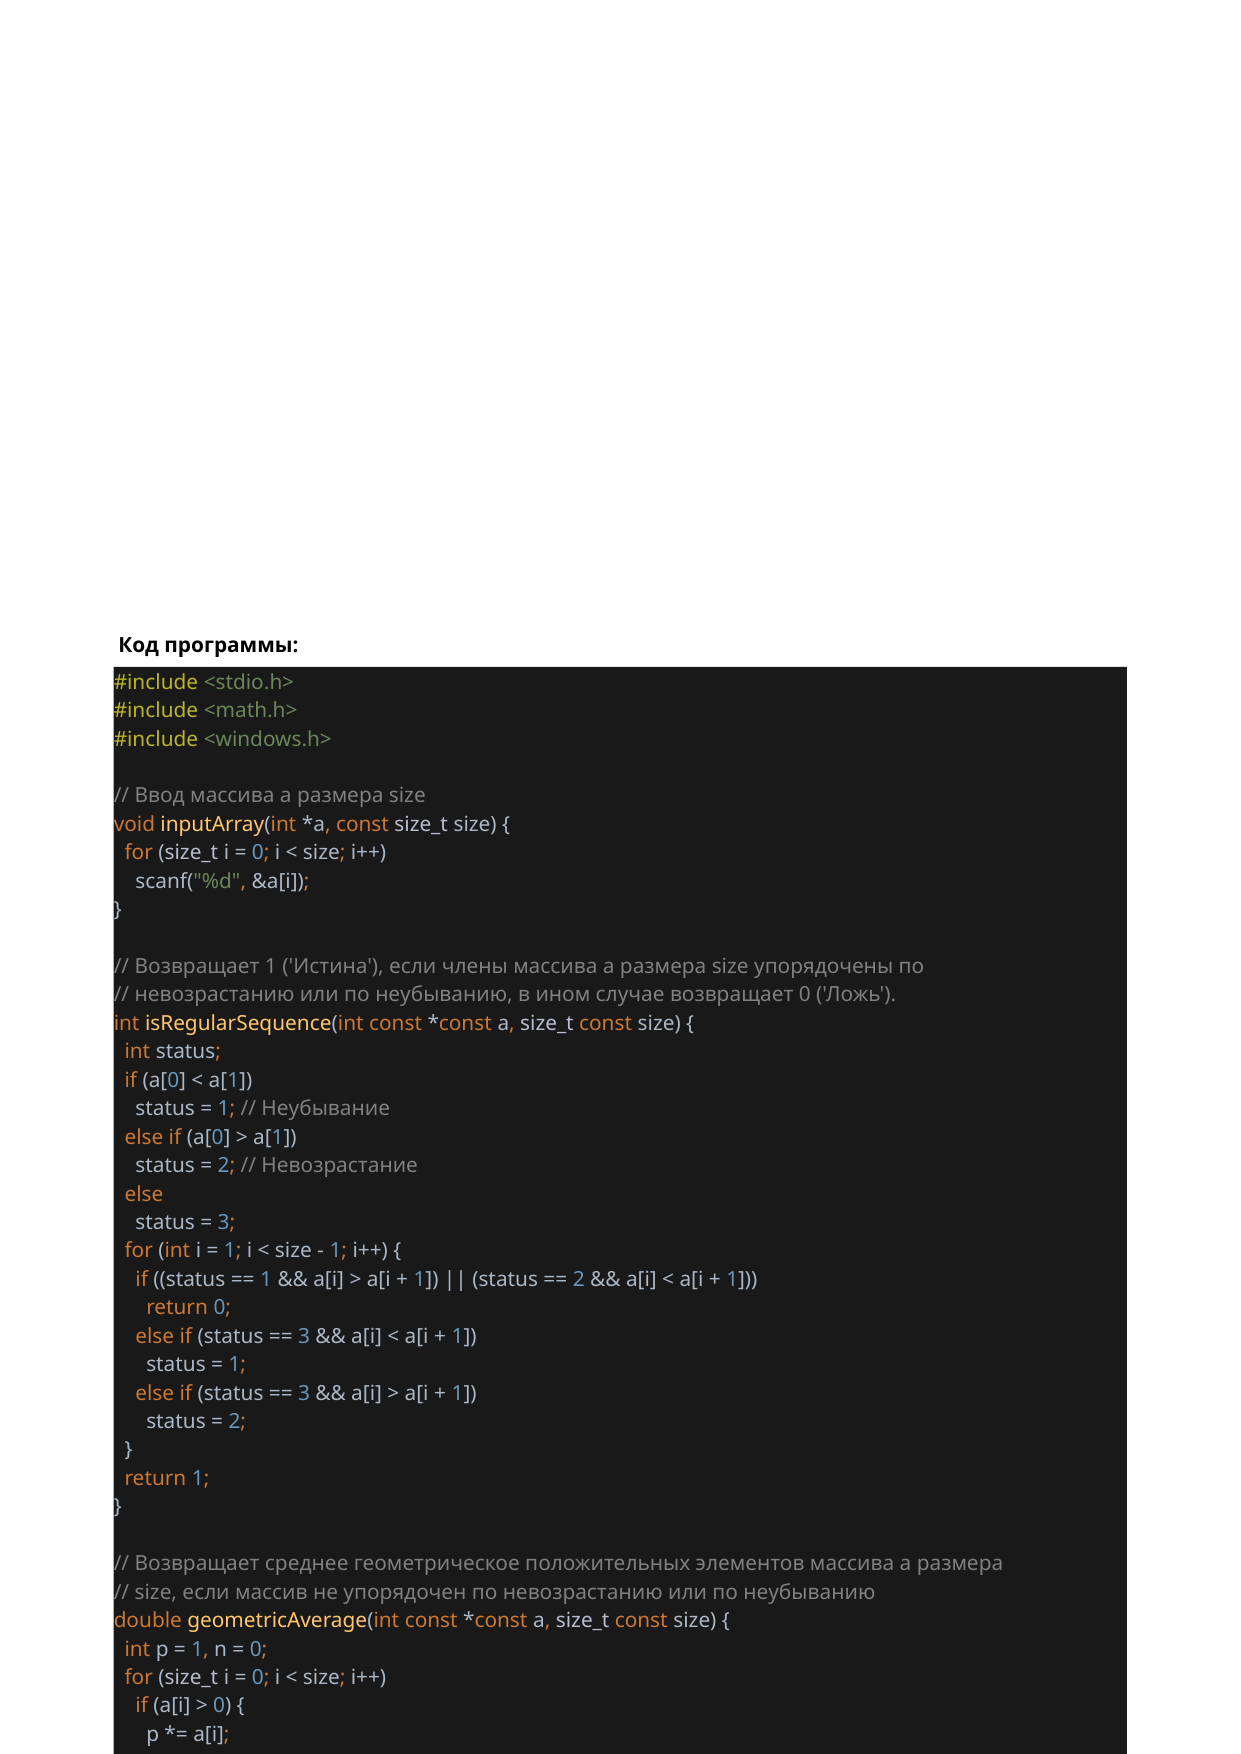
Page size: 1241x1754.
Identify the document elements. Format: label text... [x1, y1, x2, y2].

text Код программы: [118, 630, 1122, 658]
